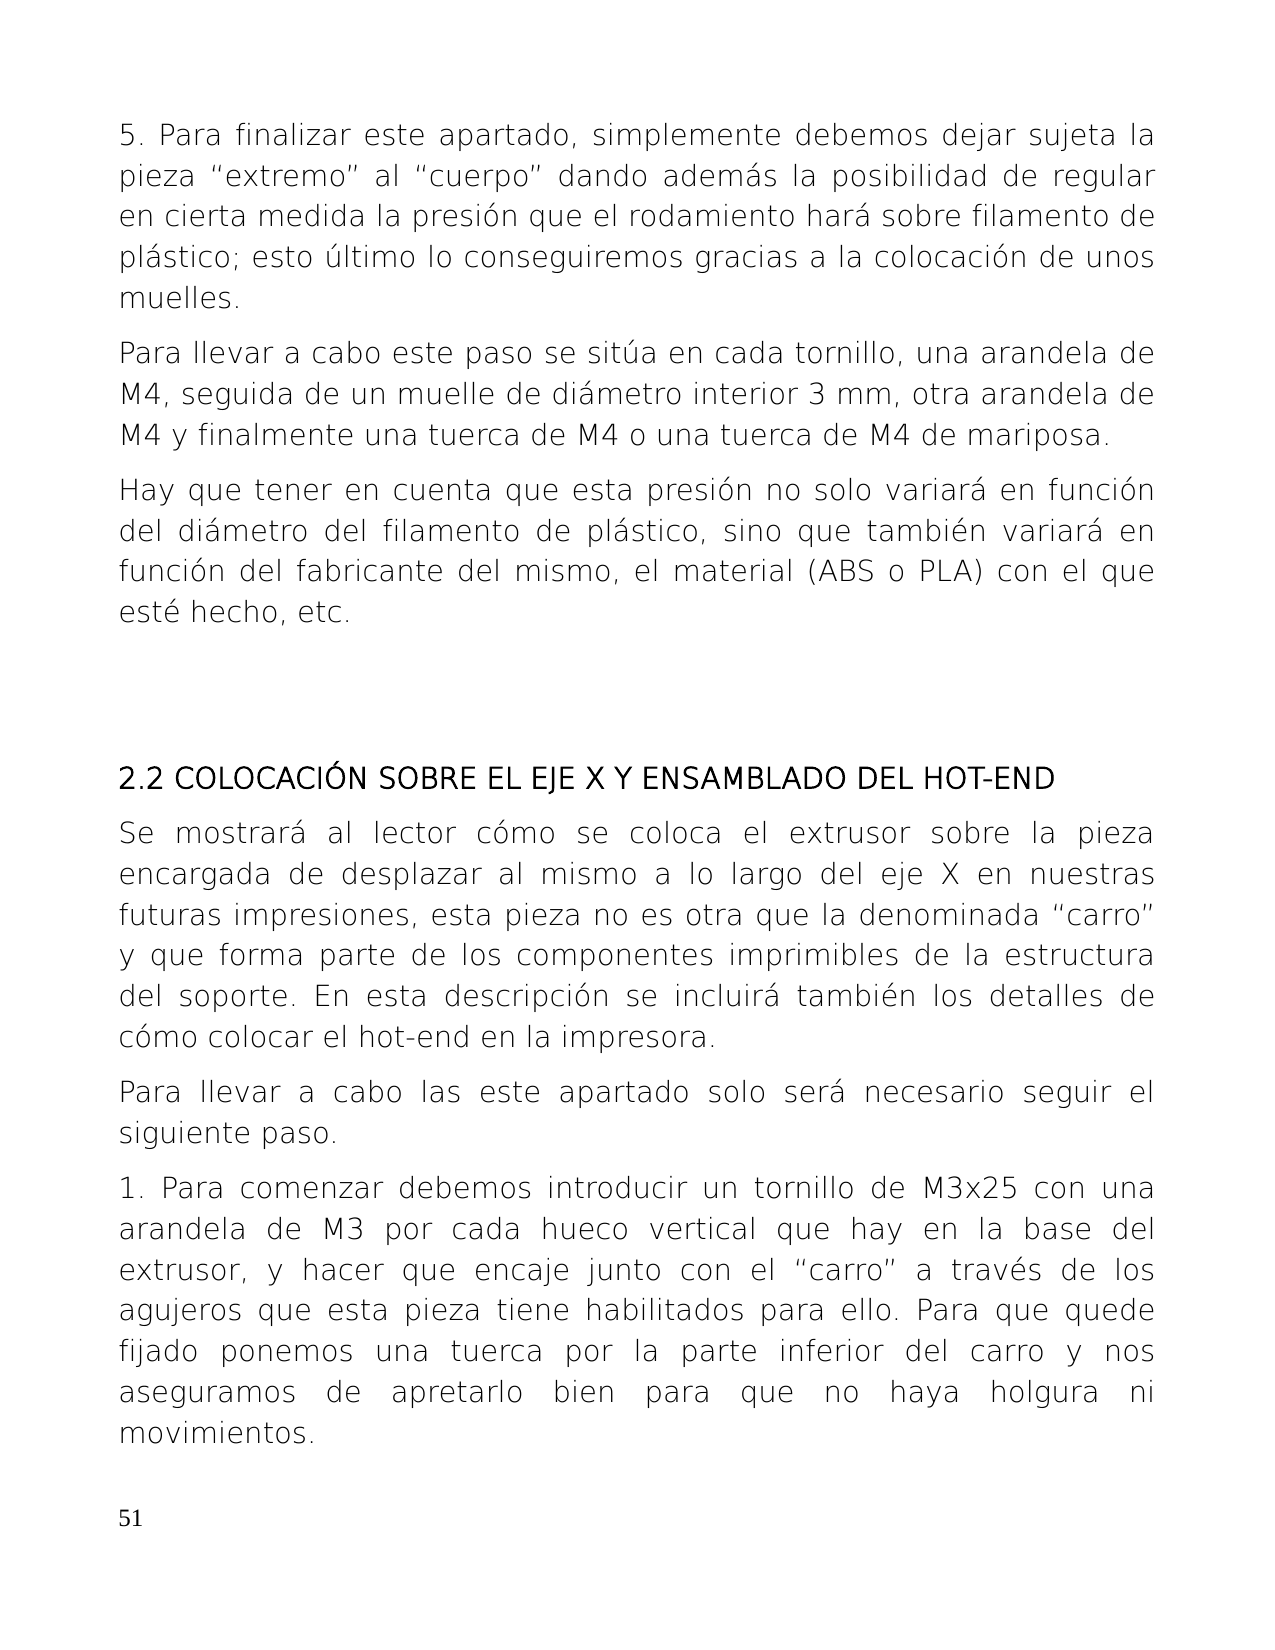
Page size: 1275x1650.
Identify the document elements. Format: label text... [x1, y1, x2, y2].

text Para llevar a cabo este paso se sitúa en cada tornillo, una arandela de M4, seguida de un muelle de diámetro interior 3 mm, otra arandela de M4 y finalmente una tuerca de M4 o una tuerca de M4 de mariposa. [118, 336, 1157, 452]
text 2.2 COLOCACIÓN SOBRE EL EJE X Y ENSAMBLADO DEL HOT-END [118, 761, 1157, 795]
text 1. Para comenzar debemos introducir un tornillo de M3x25 con una arandela de M3 por cada hueco vertical que hay en la base del extrusor, y hacer que encaje junto con el “carro” a través de los agujeros que esta pieza tiene habilitados para ello. Para que quede fijado ponemos una tuerca por la parte inferior del carro y nos aseguramos de apretarlo bien para que no haya holgura ni movimientos. [118, 1172, 1157, 1450]
text 5. Para finalizar este apartado, simplemente debemos dejar sujeta la pieza “extremo” al “cuerpo” dando además la posibilidad de regular en cierta medida la presión que el rodamiento hará sobre filamento de plástico; esto último lo conseguiremos gracias a la colocación de unos muelles. [118, 118, 1157, 315]
text Se mostrará al lector cómo se coloca el extrusor sobre la pieza encargada de desplazar al mismo a lo largo del eje X en nuestras futuras impresiones, esta pieza no es otra que la denominada “carro” y que forma parte de los componentes imprimibles de la estructura del soporte. En esta descripción se incluirá también los detalles de cómo colocar el hot-end en la impresora. [118, 817, 1157, 1054]
text Hay que tener en cuenta que esta presión no solo variará en función del diámetro del filamento de plástico, sino que también variará en función del fabricante del mismo, el material (ABS o PLA) con el que esté hecho, etc. [118, 473, 1157, 629]
text Para llevar a cabo las este apartado solo será necesario seguir el siguiente paso. [118, 1076, 1157, 1150]
